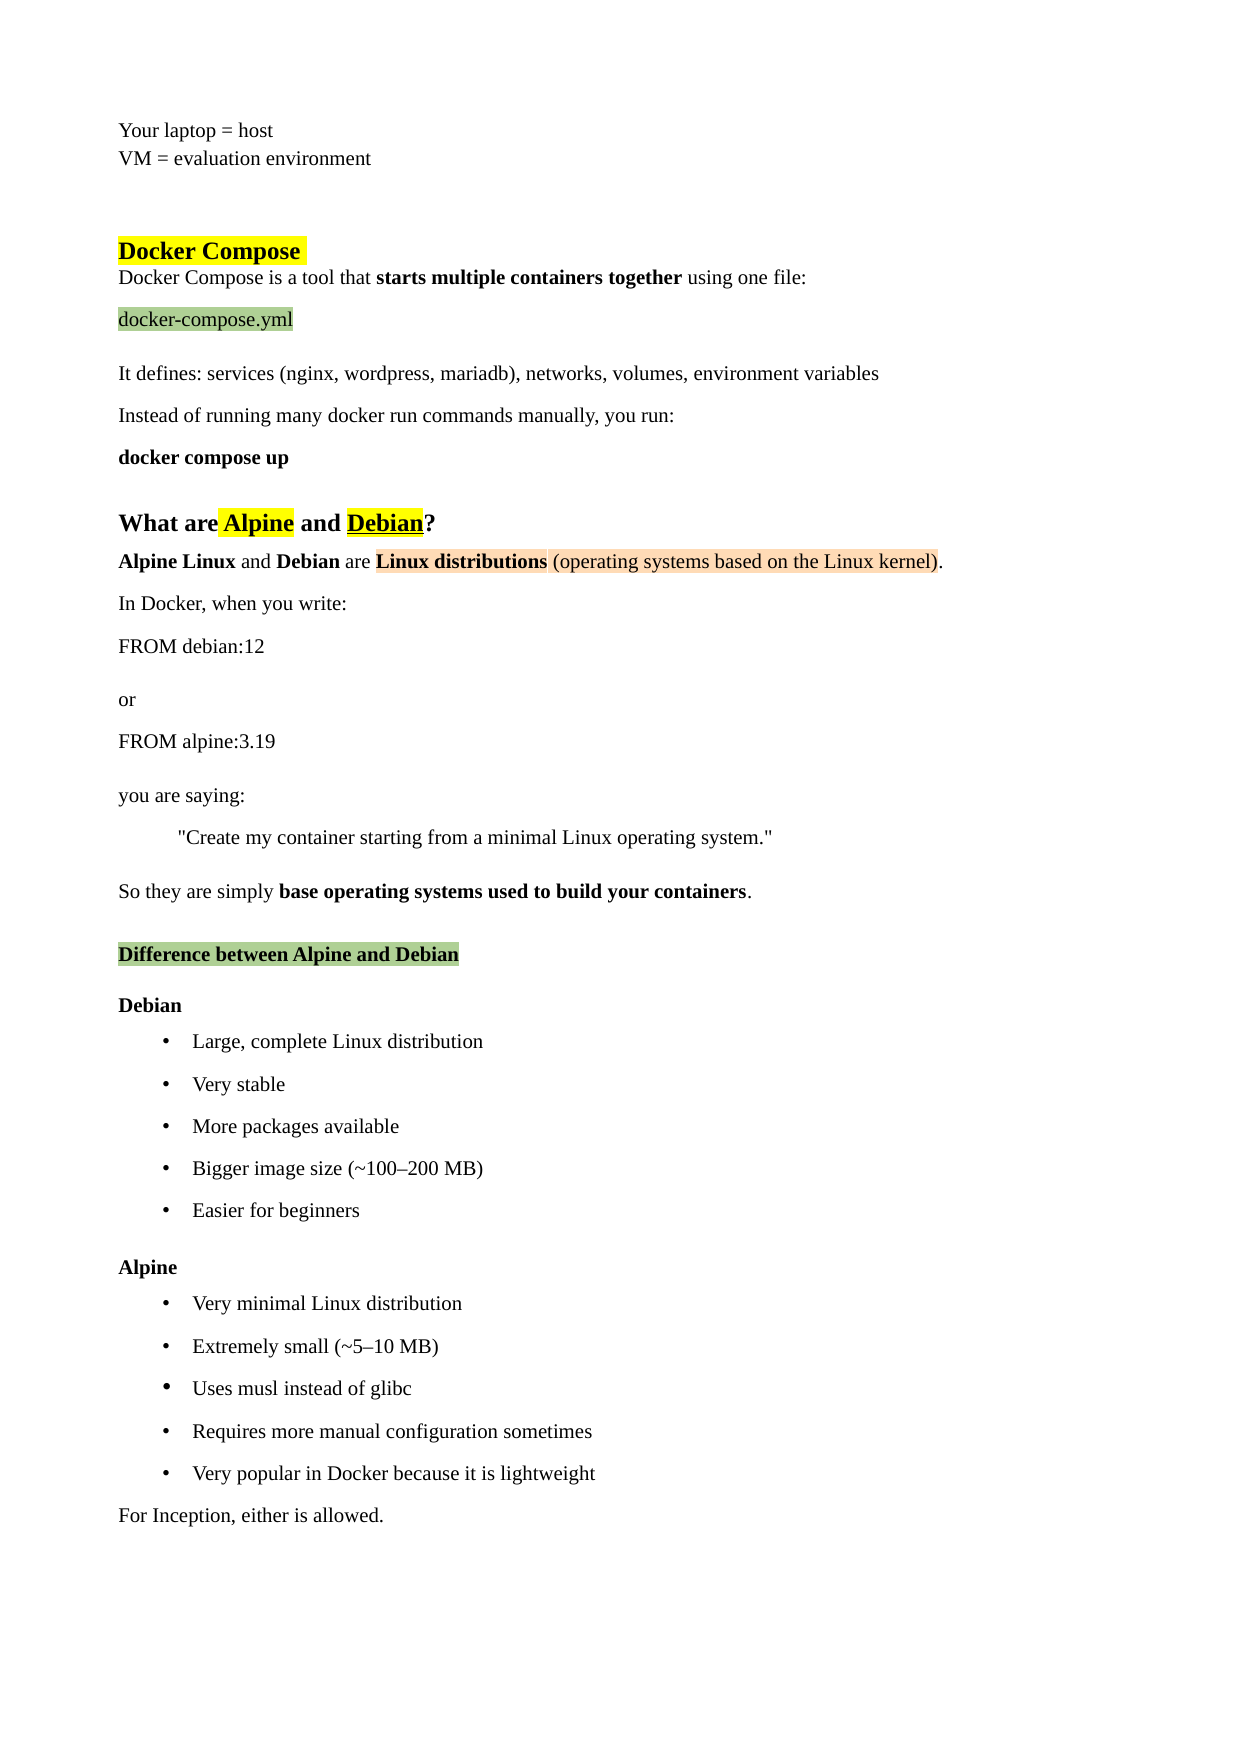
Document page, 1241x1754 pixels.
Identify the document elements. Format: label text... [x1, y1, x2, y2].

text you are saying: [118, 783, 1122, 807]
text For Inception, either is allowed. [118, 1503, 1122, 1527]
list Uses musl instead of glibc [162, 1376, 1122, 1401]
text Docker Compose [118, 236, 1122, 265]
list Very stable [162, 1071, 1122, 1096]
text In Docker, when you write: [118, 591, 1122, 615]
text docker-compose.yml [118, 307, 1122, 331]
text "Create my container starting from a minimal Linux operating system." [177, 825, 1063, 849]
list Easier for beginners [162, 1198, 1122, 1222]
text docker compose up [118, 445, 1122, 469]
list Requires more manual configuration sometimes [162, 1419, 1122, 1443]
subtitle Debian [118, 993, 1122, 1017]
text Instead of running many docker run commands manually, you run: [118, 403, 1122, 427]
text FROM debian:12 [118, 633, 1122, 658]
list Very popular in Docker because it is lightweight [162, 1461, 1122, 1485]
text Docker Compose is a tool that starts multiple containers together using one file: [118, 265, 1122, 289]
text Your laptop = host VM = evaluation environment [118, 118, 1122, 170]
subtitle Alpine [118, 1255, 1122, 1279]
subtitle Difference between Alpine and Debian [118, 942, 1122, 966]
text or [118, 687, 1122, 711]
list Bigger image size (~100–200 MB) [162, 1156, 1122, 1180]
list More packages available [162, 1114, 1122, 1138]
text Alpine Linux and Debian are Linux distributions (operating systems based on the Linux kernel). [118, 549, 1122, 573]
list Very minimal Linux distribution [162, 1291, 1122, 1315]
list Extremely small (~5–10 MB) [162, 1333, 1122, 1358]
text It defines: services (nginx, wordpress, mariadb), networks, volumes, environment variables [118, 361, 1122, 384]
list Large, complete Linux distribution [162, 1029, 1122, 1053]
subtitle What are Alpine and Debian? [118, 508, 1122, 537]
text FROM alpine:3.19 [118, 729, 1122, 753]
text So they are simply base operating systems used to build your containers. [118, 878, 1122, 903]
